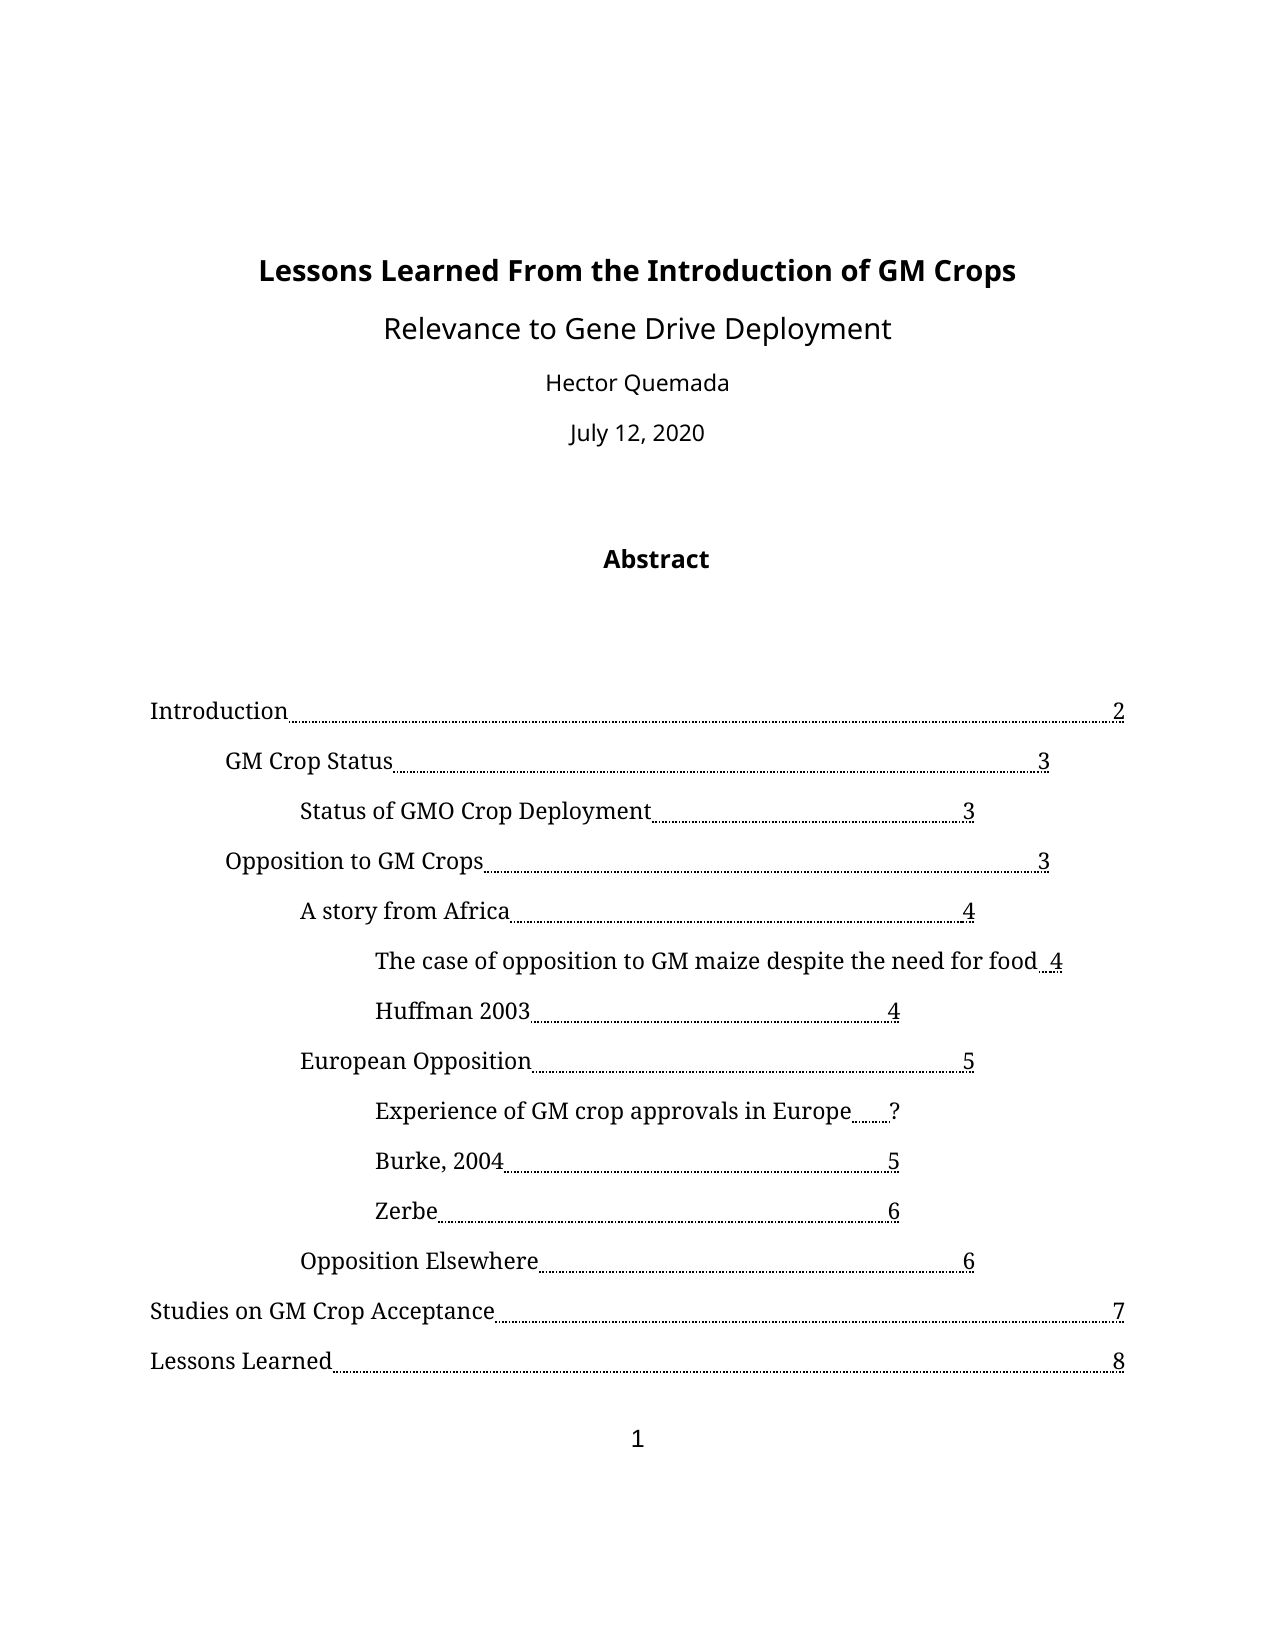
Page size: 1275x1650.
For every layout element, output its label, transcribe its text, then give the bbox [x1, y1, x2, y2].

text July 12, 2020 [150, 417, 1125, 448]
text Burke, 2004 4 [375, 1145, 1125, 1176]
text Hector Quemada [150, 367, 1125, 398]
text European Opposition 4 [300, 1045, 1125, 1076]
text Huffman 2003 3 [375, 995, 1125, 1026]
text Experience of GM crop approvals in Europe ? [375, 1095, 1125, 1126]
text Lessons Learned 6 [150, 1345, 1125, 1376]
text Studies on GM Crop Acceptance 5 [150, 1295, 1125, 1326]
text Introduction 1 [150, 695, 1125, 726]
text Zerbe 4 [375, 1195, 1125, 1226]
text GM Crop Status 2 [225, 745, 1125, 776]
text A story from Africa 3 [300, 895, 1125, 926]
text Opposition Elsewhere 4 [300, 1245, 1125, 1276]
text The case of opposition to GM maize despite the need for food 3 [375, 945, 1125, 976]
title Lessons Learned From the Introduction of GM Crops [150, 250, 1125, 290]
text Abstract [150, 542, 1125, 576]
subtitle Relevance to Gene Drive Deployment [150, 308, 1125, 348]
text Status of GMO Crop Deployment 2 [300, 795, 1125, 826]
text Opposition to GM Crops 2 [225, 845, 1125, 876]
